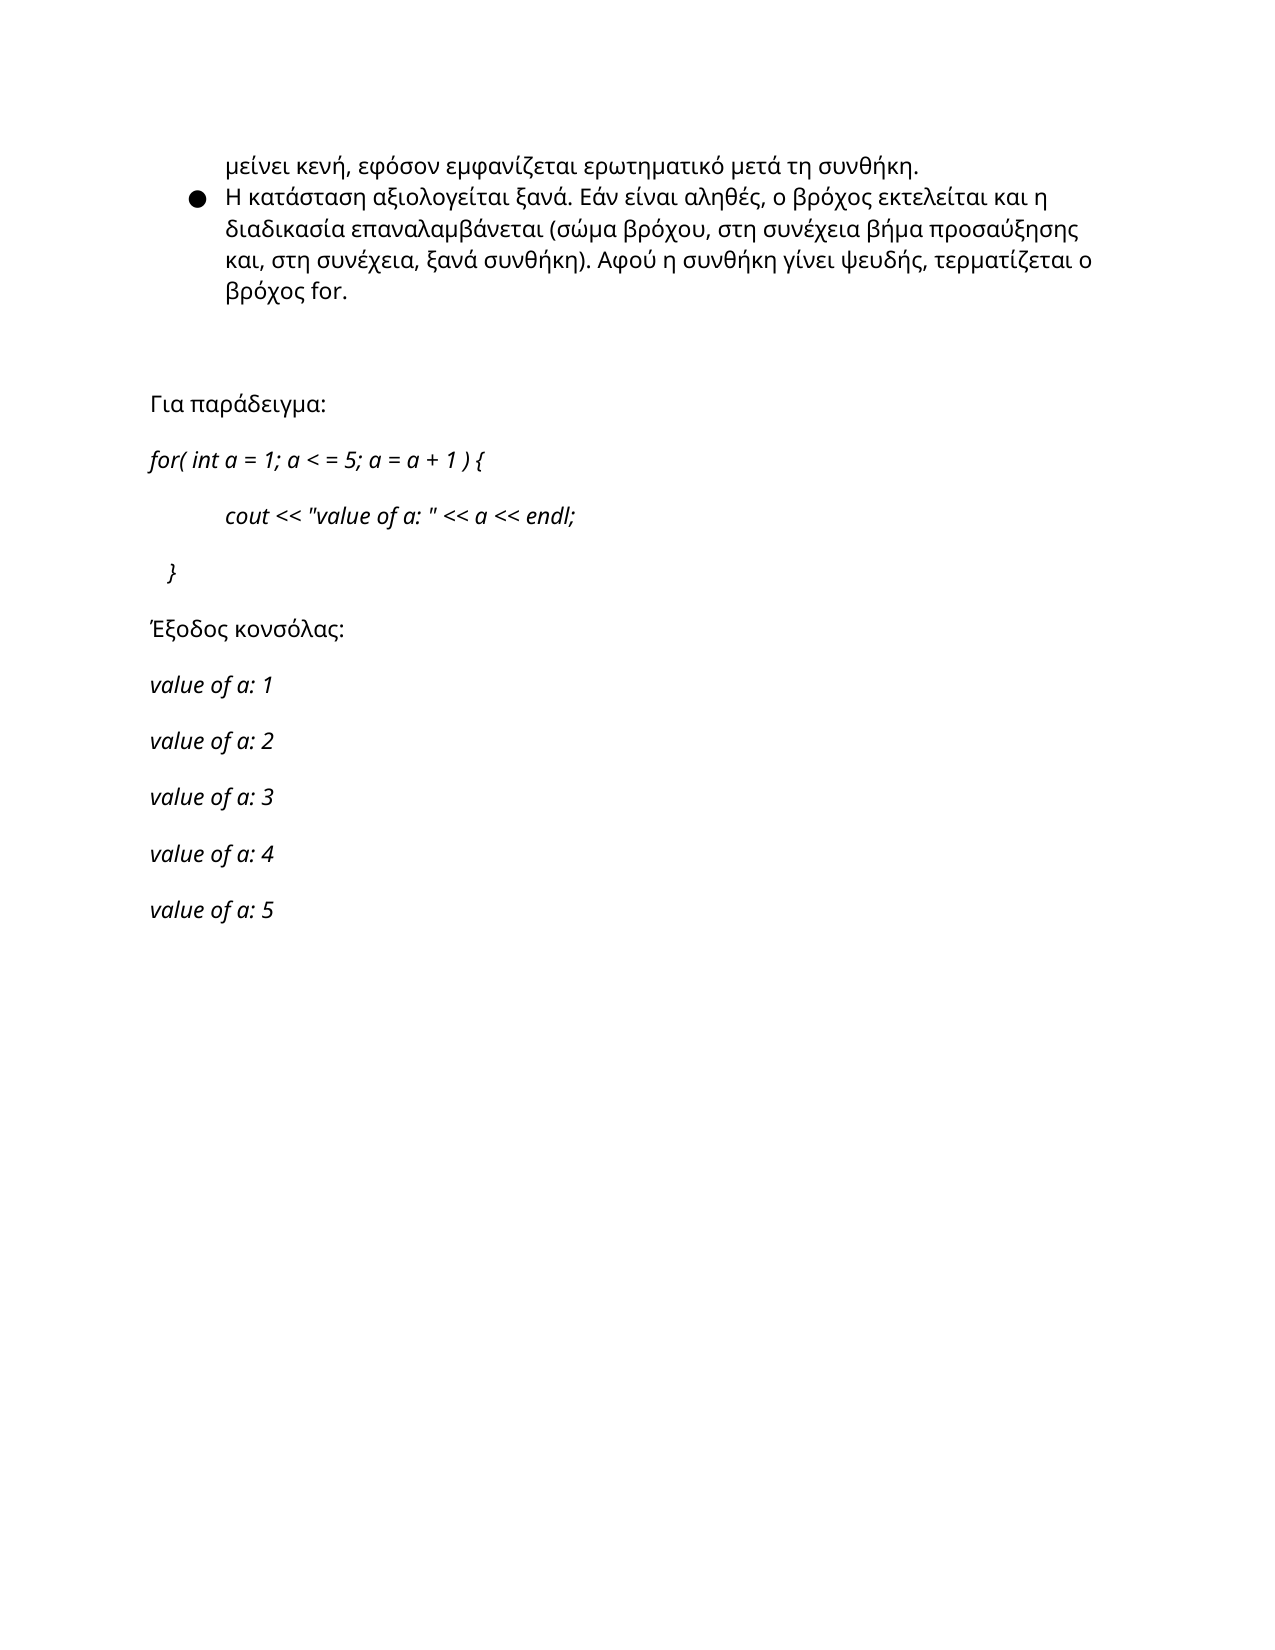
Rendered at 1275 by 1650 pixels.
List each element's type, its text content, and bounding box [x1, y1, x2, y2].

text } [150, 556, 1125, 587]
text value of a: 1 [150, 669, 1125, 700]
text value of a: 5 [150, 894, 1125, 925]
text Για παράδειγμα: [150, 387, 1125, 419]
text Έξοδος κονσόλας: [150, 612, 1125, 644]
list μείνει κενή, εφόσον εμφανίζεται ερωτηματικό μετά τη συνθήκη. [187, 150, 1125, 181]
text value of a: 2 [150, 725, 1125, 756]
text for( int a = 1; a < = 5; a = a + 1 ) { [150, 444, 1125, 475]
text value of a: 3 [150, 781, 1125, 812]
text value of a: 4 [150, 837, 1125, 869]
text cout << "value of a: " << a << endl; [150, 500, 1125, 531]
list Η κατάσταση αξιολογείται ξανά. Εάν είναι αληθές, ο βρόχος εκτελείται και η διαδικασία επαναλαμβάνεται (σώμα βρόχου, στη συνέχεια βήμα προσαύξησης και, στη συνέχεια, ξανά συνθήκη). Αφού η συνθήκη γίνει ψευδής, τερματίζεται ο βρόχος for. [187, 181, 1125, 306]
